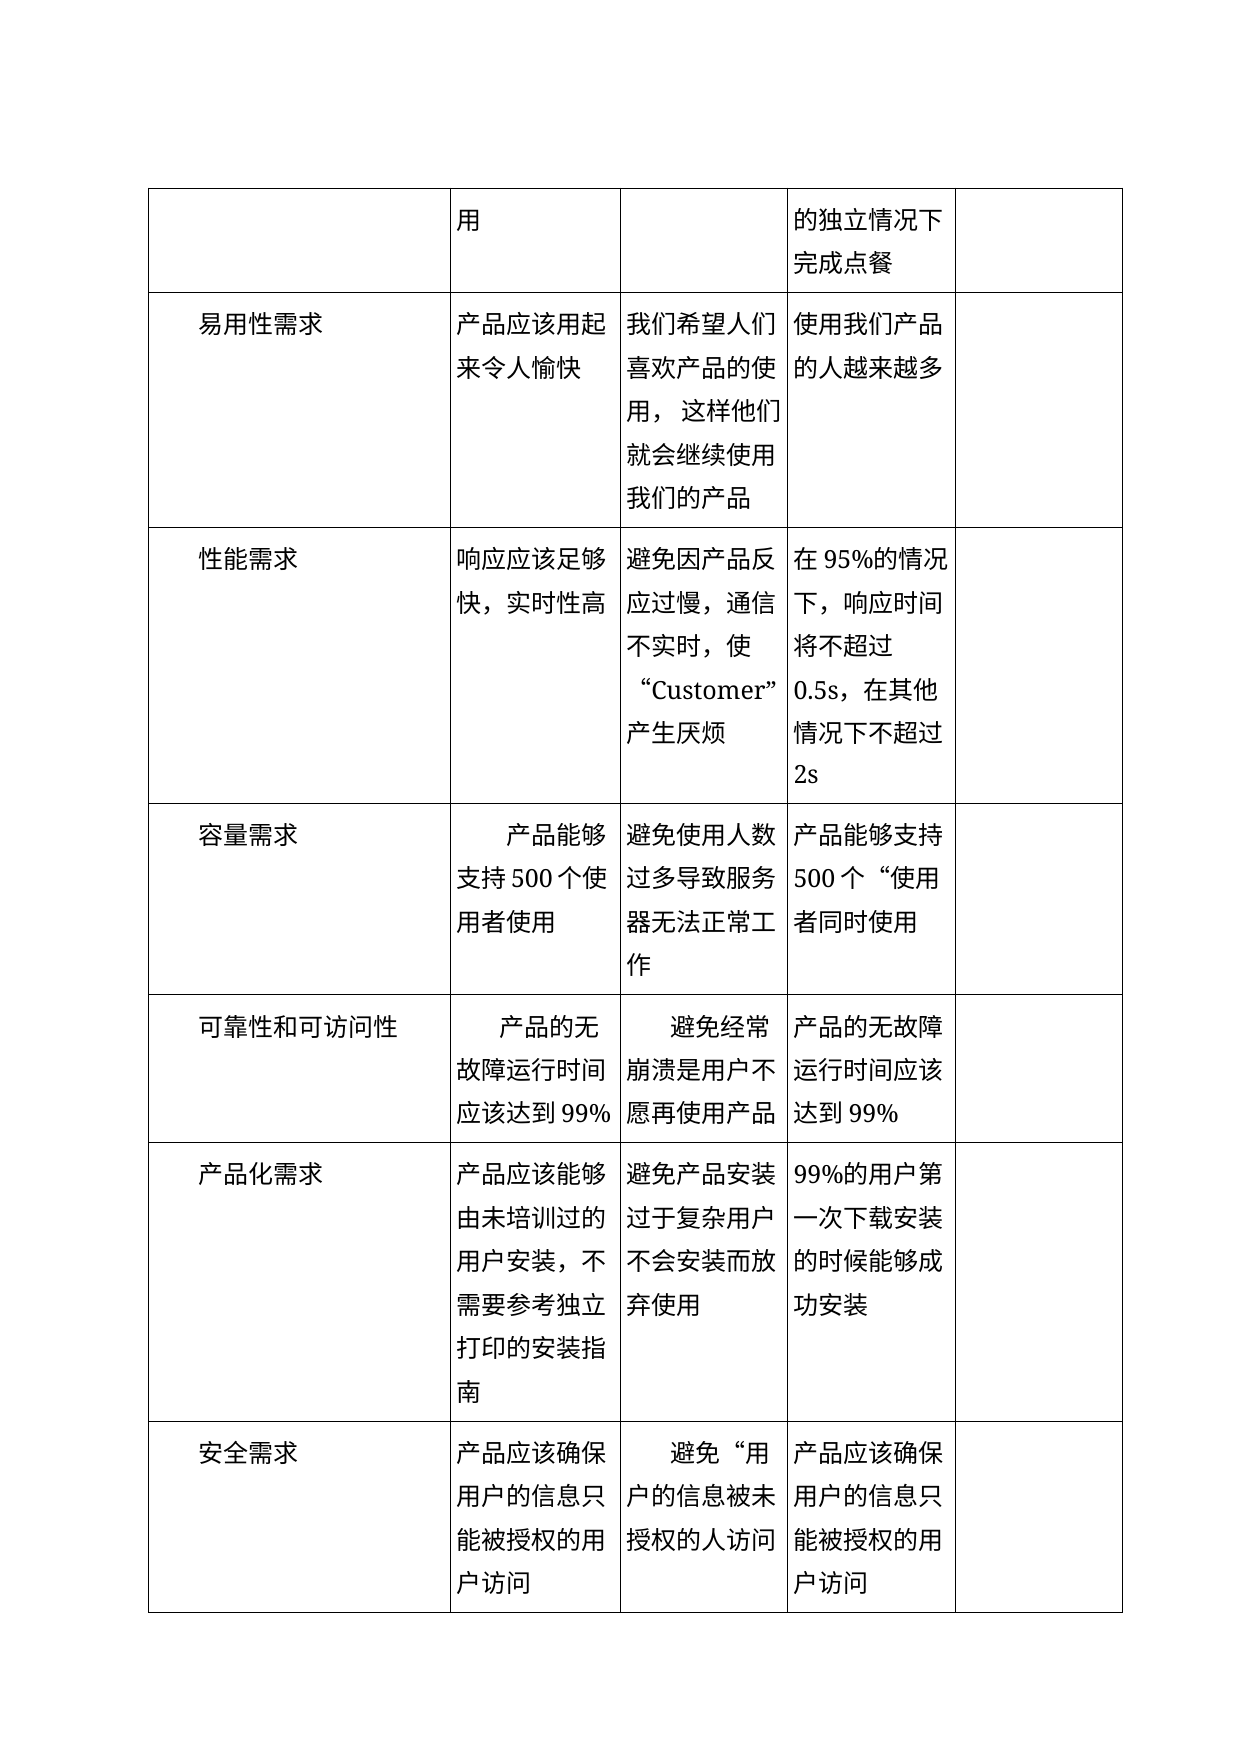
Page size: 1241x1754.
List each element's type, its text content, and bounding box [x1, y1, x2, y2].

table_cell 容量需求 [149, 804, 450, 994]
table_cell 避免“用户的信息被未授权的人访问 [621, 1422, 787, 1612]
table_cell [956, 189, 1122, 292]
table_cell [956, 528, 1122, 803]
table_cell 用 [451, 189, 620, 292]
table_cell 避免产品安装过于复杂用户不会安装而放弃使用 [621, 1143, 787, 1421]
table_cell [956, 1143, 1122, 1421]
table_cell 避免使用人数过多导致服务器无法正常工作 [621, 804, 787, 994]
table_cell 99%的用户第一次下载安装的时候能够成功安装 [788, 1143, 955, 1421]
table_cell 产品应该用起来令人愉快 [451, 293, 620, 527]
table_cell 易用性需求 [149, 293, 450, 527]
table_cell 产品应该确保用户的信息只能被授权的用户访问 [451, 1422, 620, 1612]
table_cell 使用我们产品的人越来越多 [788, 293, 955, 527]
table_cell 产品化需求 [149, 1143, 450, 1421]
table_cell 在95%的情况下，响应时间将不超过0.5s，在其他情况下不超过2s [788, 528, 955, 803]
table_cell 我们希望人们喜欢产品的使用， 这样他们就会继续使用我们的产品 [621, 293, 787, 527]
table_cell 产品应该能够由未培训过的用户安装，不需要参考独立打印的安装指南 [451, 1143, 620, 1421]
table_cell 产品能够支持500个“使用者同时使用 [788, 804, 955, 994]
table_cell [621, 189, 787, 292]
table_cell 性能需求 [149, 528, 450, 803]
table_cell 响应应该足够快，实时性高 [451, 528, 620, 803]
table_cell [149, 189, 450, 292]
table_cell 产品的无故障运行时间应该达到99% [451, 995, 620, 1142]
table_cell [956, 293, 1122, 527]
table_cell [956, 804, 1122, 994]
table_cell 安全需求 [149, 1422, 450, 1612]
table_cell 的独立情况下完成点餐 [788, 189, 955, 292]
table_cell 可靠性和可访问性 [149, 995, 450, 1142]
table_cell [956, 995, 1122, 1142]
table_cell 产品能够支持500个使用者使用 [451, 804, 620, 994]
table_cell 避免经常崩溃是用户不愿再使用产品 [621, 995, 787, 1142]
table_cell 产品应该确保用户的信息只能被授权的用户访问 [788, 1422, 955, 1612]
table_cell 避免因产品反应过慢，通信不实时，使“Customer”产生厌烦 [621, 528, 787, 803]
table_cell 产品的无故障运行时间应该达到99% [788, 995, 955, 1142]
table_cell [956, 1422, 1122, 1612]
